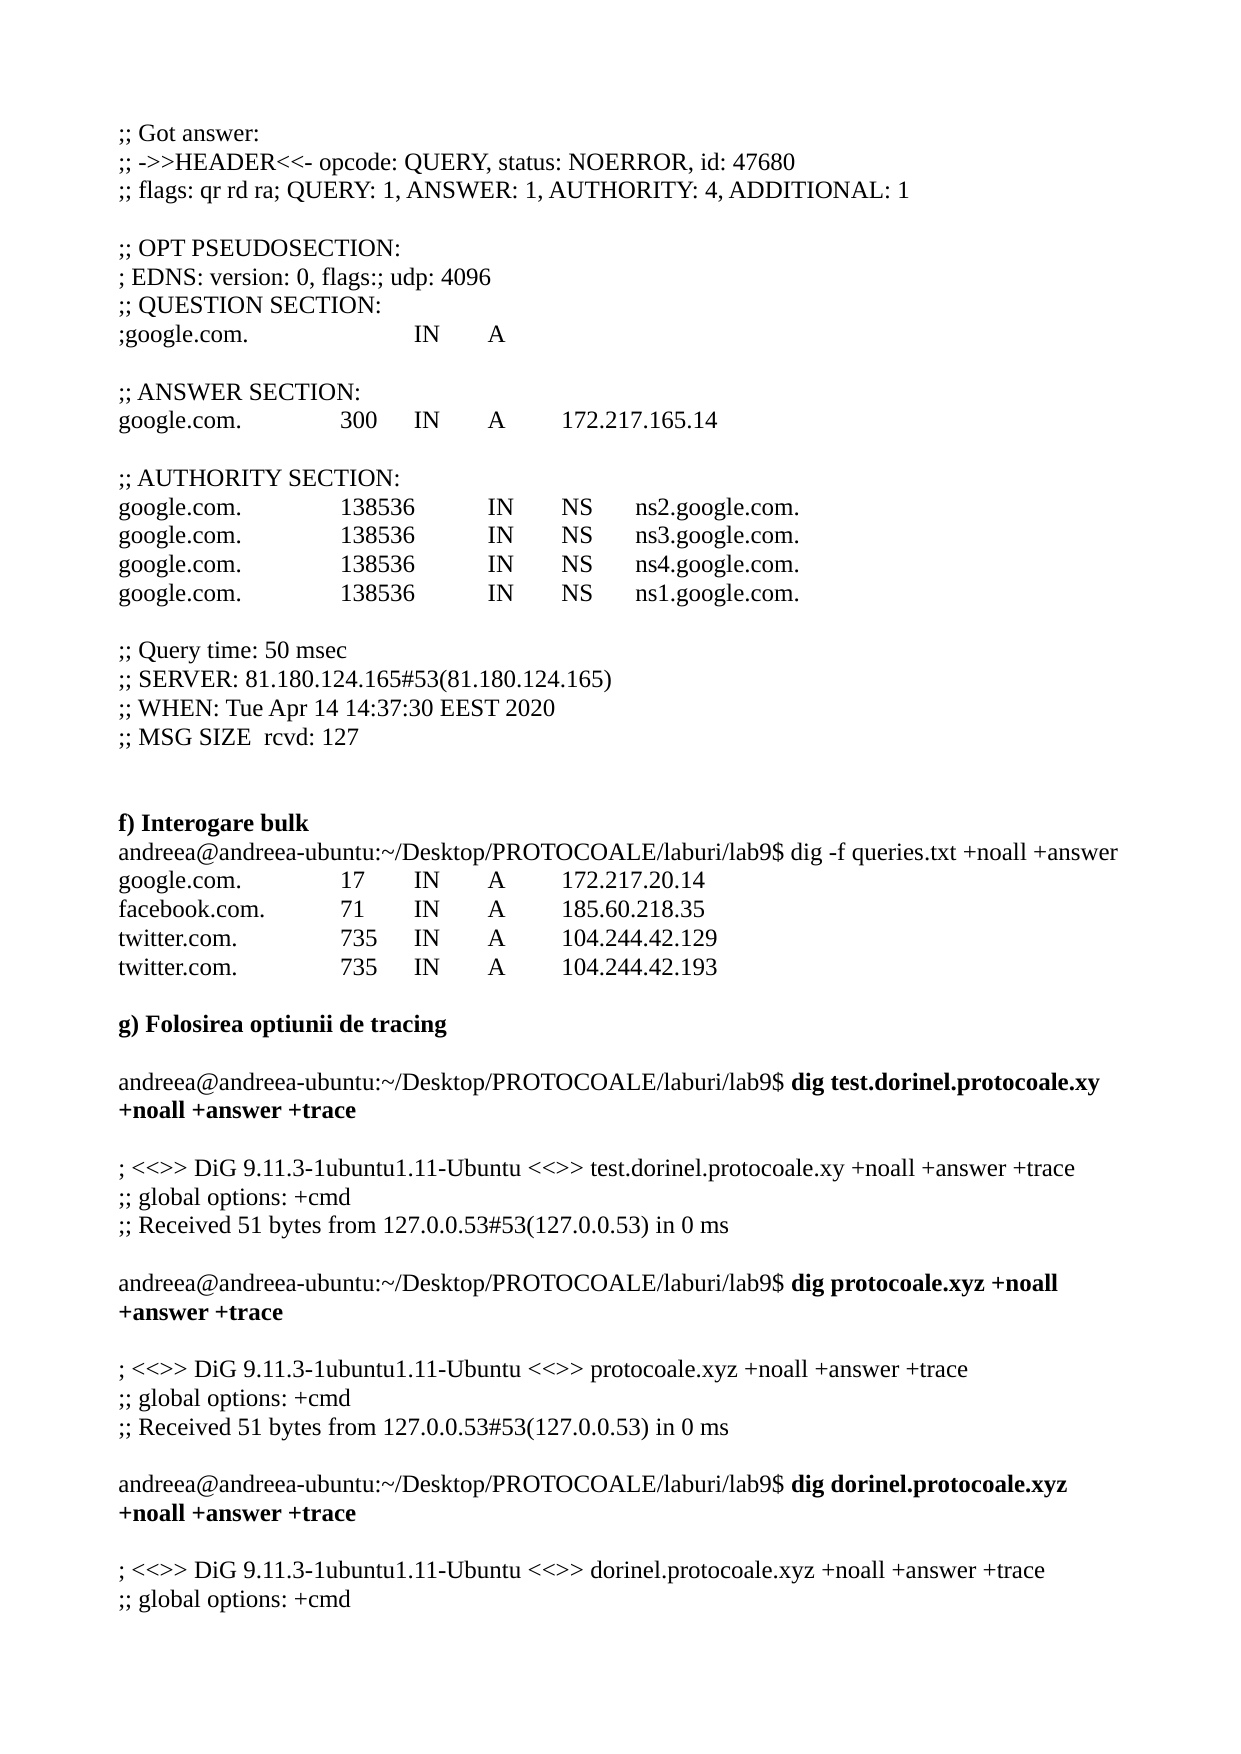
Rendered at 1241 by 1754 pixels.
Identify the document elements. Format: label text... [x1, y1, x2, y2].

text google.com. 138536 IN NS ns1.google.com. [118, 578, 1122, 607]
text andreea@andreea-ubuntu:~/Desktop/PROTOCOALE/laburi/lab9$ dig test.dorinel.protocoale.xy +noall +answer +trace [118, 1067, 1122, 1124]
text ;; WHEN: Tue Apr 14 14:37:30 EEST 2020 [118, 693, 1122, 722]
text ;; MSG SIZE rcvd: 127 [118, 722, 1122, 751]
text andreea@andreea-ubuntu:~/Desktop/PROTOCOALE/laburi/lab9$ dig protocoale.xyz +noall +answer +trace [118, 1268, 1122, 1326]
text ;; OPT PSEUDOSECTION: [118, 233, 1122, 262]
text ;; AUTHORITY SECTION: [118, 463, 1122, 492]
text ;; global options: +cmd [118, 1182, 1122, 1211]
text ;; Query time: 50 msec [118, 636, 1122, 664]
text ; <<>> DiG 9.11.3-1ubuntu1.11-Ubuntu <<>> test.dorinel.protocoale.xy +noall +answer +trace [118, 1153, 1122, 1182]
text ; EDNS: version: 0, flags:; udp: 4096 [118, 262, 1122, 291]
text google.com. 17 IN A 172.217.20.14 [118, 866, 1122, 894]
text ;; flags: qr rd ra; QUERY: 1, ANSWER: 1, AUTHORITY: 4, ADDITIONAL: 1 [118, 176, 1122, 204]
text ;; QUESTION SECTION: [118, 291, 1122, 319]
text ;; SERVER: 81.180.124.165#53(81.180.124.165) [118, 664, 1122, 693]
text ;; ANSWER SECTION: [118, 377, 1122, 406]
text twitter.com. 735 IN A 104.244.42.129 [118, 923, 1122, 952]
text andreea@andreea-ubuntu:~/Desktop/PROTOCOALE/laburi/lab9$ dig -f queries.txt +noall +answer [118, 837, 1122, 866]
text google.com. 138536 IN NS ns4.google.com. [118, 549, 1122, 578]
text g) Folosirea optiunii de tracing [118, 1009, 1122, 1038]
text ; <<>> DiG 9.11.3-1ubuntu1.11-Ubuntu <<>> protocoale.xyz +noall +answer +trace [118, 1354, 1122, 1383]
text ; <<>> DiG 9.11.3-1ubuntu1.11-Ubuntu <<>> dorinel.protocoale.xyz +noall +answer +trace [118, 1556, 1122, 1584]
text google.com. 138536 IN NS ns3.google.com. [118, 521, 1122, 549]
text ;google.com. IN A [118, 319, 1122, 348]
text f) Interogare bulk [118, 808, 1122, 837]
text ;; global options: +cmd [118, 1584, 1122, 1613]
text google.com. 300 IN A 172.217.165.14 [118, 406, 1122, 434]
text andreea@andreea-ubuntu:~/Desktop/PROTOCOALE/laburi/lab9$ dig dorinel.protocoale.xyz +noall +answer +trace [118, 1469, 1122, 1527]
text google.com. 138536 IN NS ns2.google.com. [118, 492, 1122, 521]
text ;; Received 51 bytes from 127.0.0.53#53(127.0.0.53) in 0 ms [118, 1412, 1122, 1441]
text ;; Got answer: [118, 118, 1122, 147]
text facebook.com. 71 IN A 185.60.218.35 [118, 894, 1122, 923]
text ;; Received 51 bytes from 127.0.0.53#53(127.0.0.53) in 0 ms [118, 1211, 1122, 1239]
text ;; ->>HEADER<<- opcode: QUERY, status: NOERROR, id: 47680 [118, 147, 1122, 176]
text twitter.com. 735 IN A 104.244.42.193 [118, 952, 1122, 981]
text ;; global options: +cmd [118, 1383, 1122, 1412]
